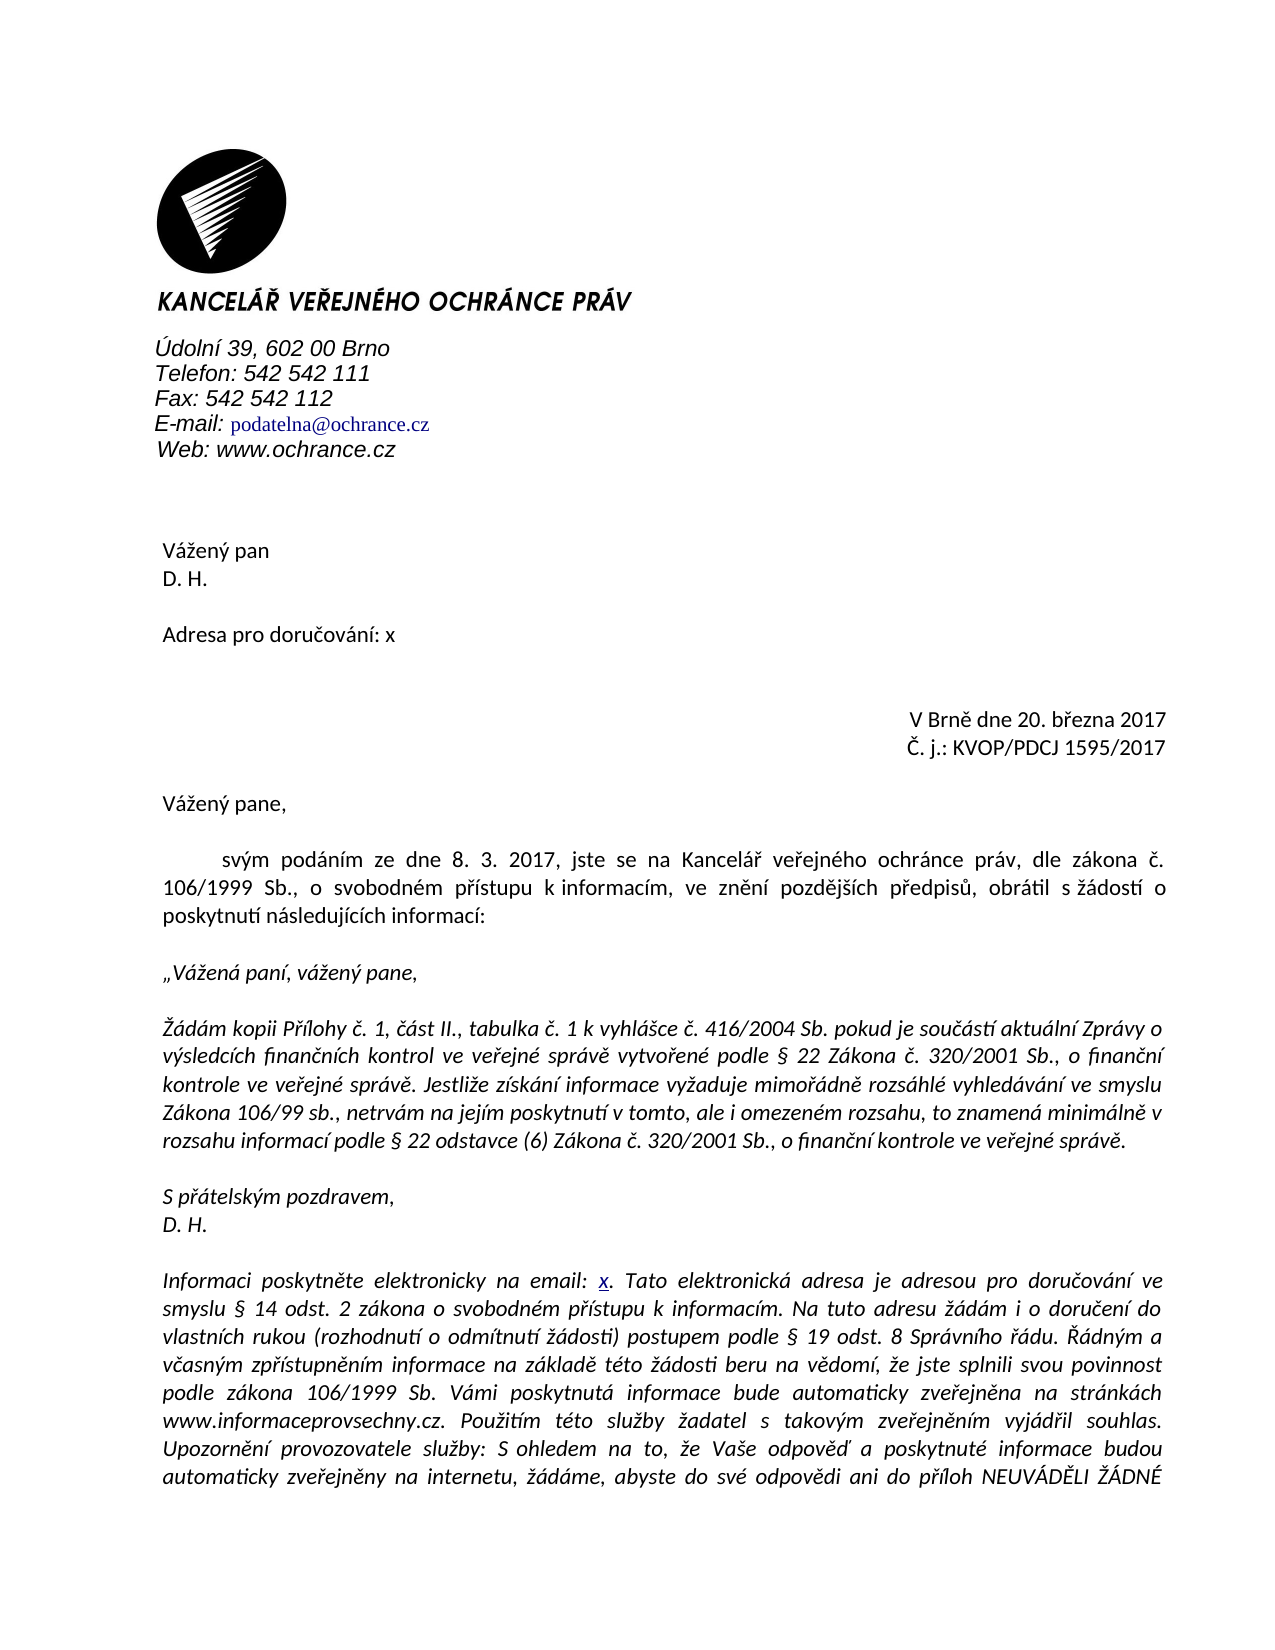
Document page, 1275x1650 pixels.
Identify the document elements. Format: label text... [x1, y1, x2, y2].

text D. H. [162, 564, 1167, 592]
text „Vážená paní, vážený pane, [162, 958, 1167, 986]
text svým podáním ze dne 8. 3. 2017, jste se na Kancelář veřejného ochránce práv, dle zákona č. 106/1999 Sb., o svobodném přístupu k informacím, ve znění pozdějších předpisů, obrátil s žádostí o poskytnutí následujících informací: [162, 846, 1167, 929]
text Adresa pro doručování: x [162, 620, 1167, 648]
text S přátelským pozdravem, [162, 1182, 1167, 1210]
text Vážený pan [162, 536, 1167, 564]
text Vážený pane, [162, 789, 1167, 817]
text Č. j.: KVOP/PDCJ 1595/2017 [162, 733, 1167, 761]
text V Brně dne 20. března 2017 [752, 705, 1167, 733]
text Informaci poskytněte elektronicky na email: x. Tato elektronická adresa je adresou pro doručování ve smyslu § 14 odst. 2 zákona o svobodném přístupu k informacím. Na tuto adresu žádám i o doručení do vlastních rukou (rozhodnutí o odmítnutí žádosti) postupem podle § 19 odst. 8 Správního řádu. Řádným a včasným zpřístupněním informace na základě této žádosti beru na vědomí, že jste splnili svou povinnost podle zákona 106/1999 Sb. Vámi poskytnutá informace bude automaticky zveřejněna na stránkách www.informaceprovsechny.cz. Použitím této služby žadatel s takovým zveřejněním vyjádřil souhlas. Upozornění provozovatele služby: S ohledem na to, že Vaše odpověď a poskytnuté informace budou automaticky zveřejněny na internetu, žádáme, abyste do své odpovědi ani do příloh NEUVÁDĚLI ŽÁDNÉ [162, 1266, 1167, 1490]
text Žádám kopii Přílohy č. 1, část II., tabulka č. 1 k vyhlášce č. 416/2004 Sb. pokud je součástí aktuální Zprávy o výsledcích finančních kontrol ve veřejné správě vytvořené podle § 22 Zákona č. 320/2001 Sb., o finanční kontrole ve veřejné správě. Jestliže získání informace vyžaduje mimořádně rozsáhlé vyhledávání ve smyslu Zákona 106/99 sb., netrvám na jejím poskytnutí v tomto, ale i omezeném rozsahu, to znamená minimálně v rozsahu informací podle § 22 odstavce (6) Zákona č. 320/2001 Sb., o finanční kontrole ve veřejné správě. [162, 1014, 1167, 1154]
text D. H. [162, 1210, 1167, 1238]
